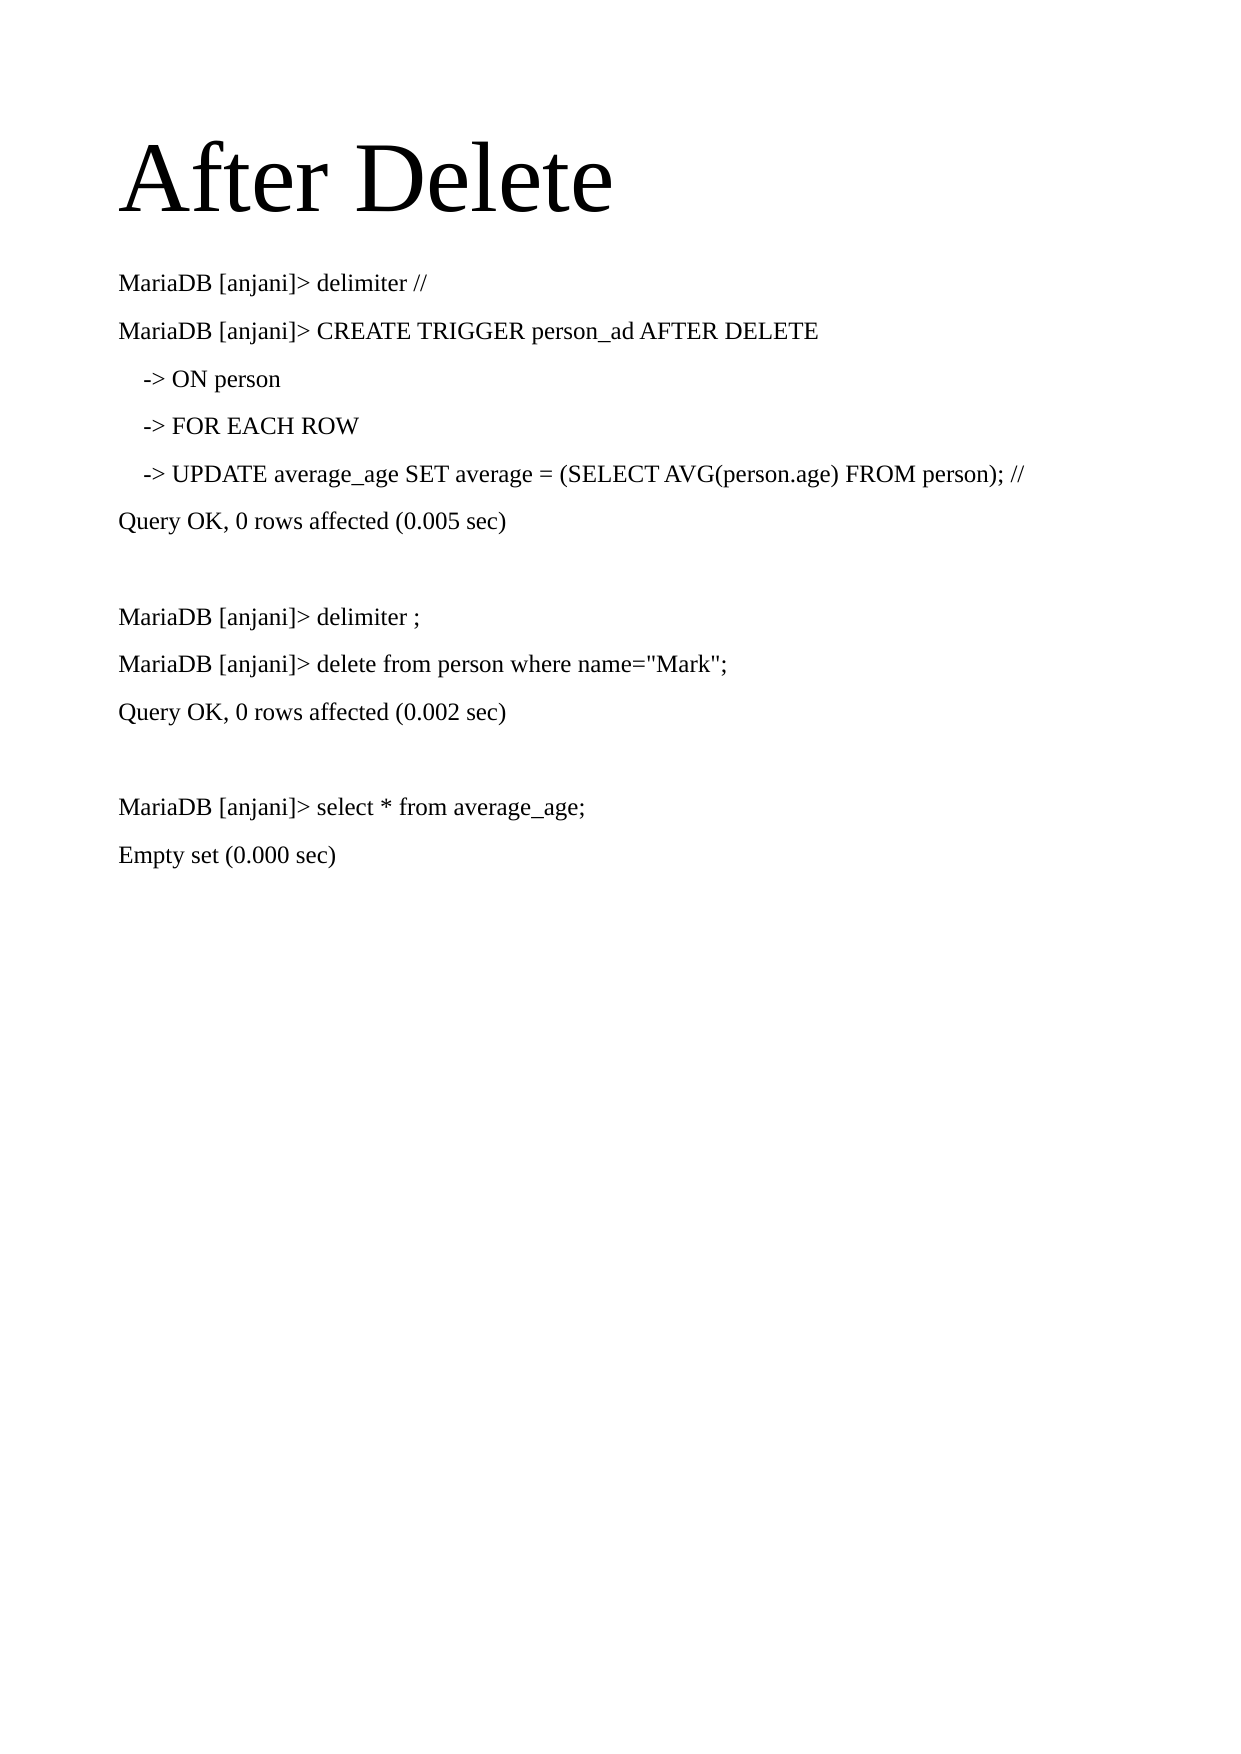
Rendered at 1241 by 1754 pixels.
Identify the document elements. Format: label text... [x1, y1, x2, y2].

text Empty set (0.000 sec) [118, 840, 1122, 868]
text MariaDB [anjani]> delete from person where name="Mark"; [118, 649, 1122, 678]
text MariaDB [anjani]> CREATE TRIGGER person_ad AFTER DELETE [118, 316, 1122, 345]
text Query OK, 0 rows affected (0.002 sec) [118, 697, 1122, 726]
text MariaDB [anjani]> delimiter ; [118, 602, 1122, 630]
text MariaDB [anjani]> delimiter // [118, 235, 1122, 297]
text After Delete [118, 118, 1122, 233]
text -> FOR EACH ROW [118, 411, 1122, 440]
text MariaDB [anjani]> select * from average_age; [118, 792, 1122, 821]
text -> UPDATE average_age SET average = (SELECT AVG(person.age) FROM person); // [118, 459, 1122, 488]
text Query OK, 0 rows affected (0.005 sec) [118, 506, 1122, 535]
text -> ON person [118, 364, 1122, 392]
